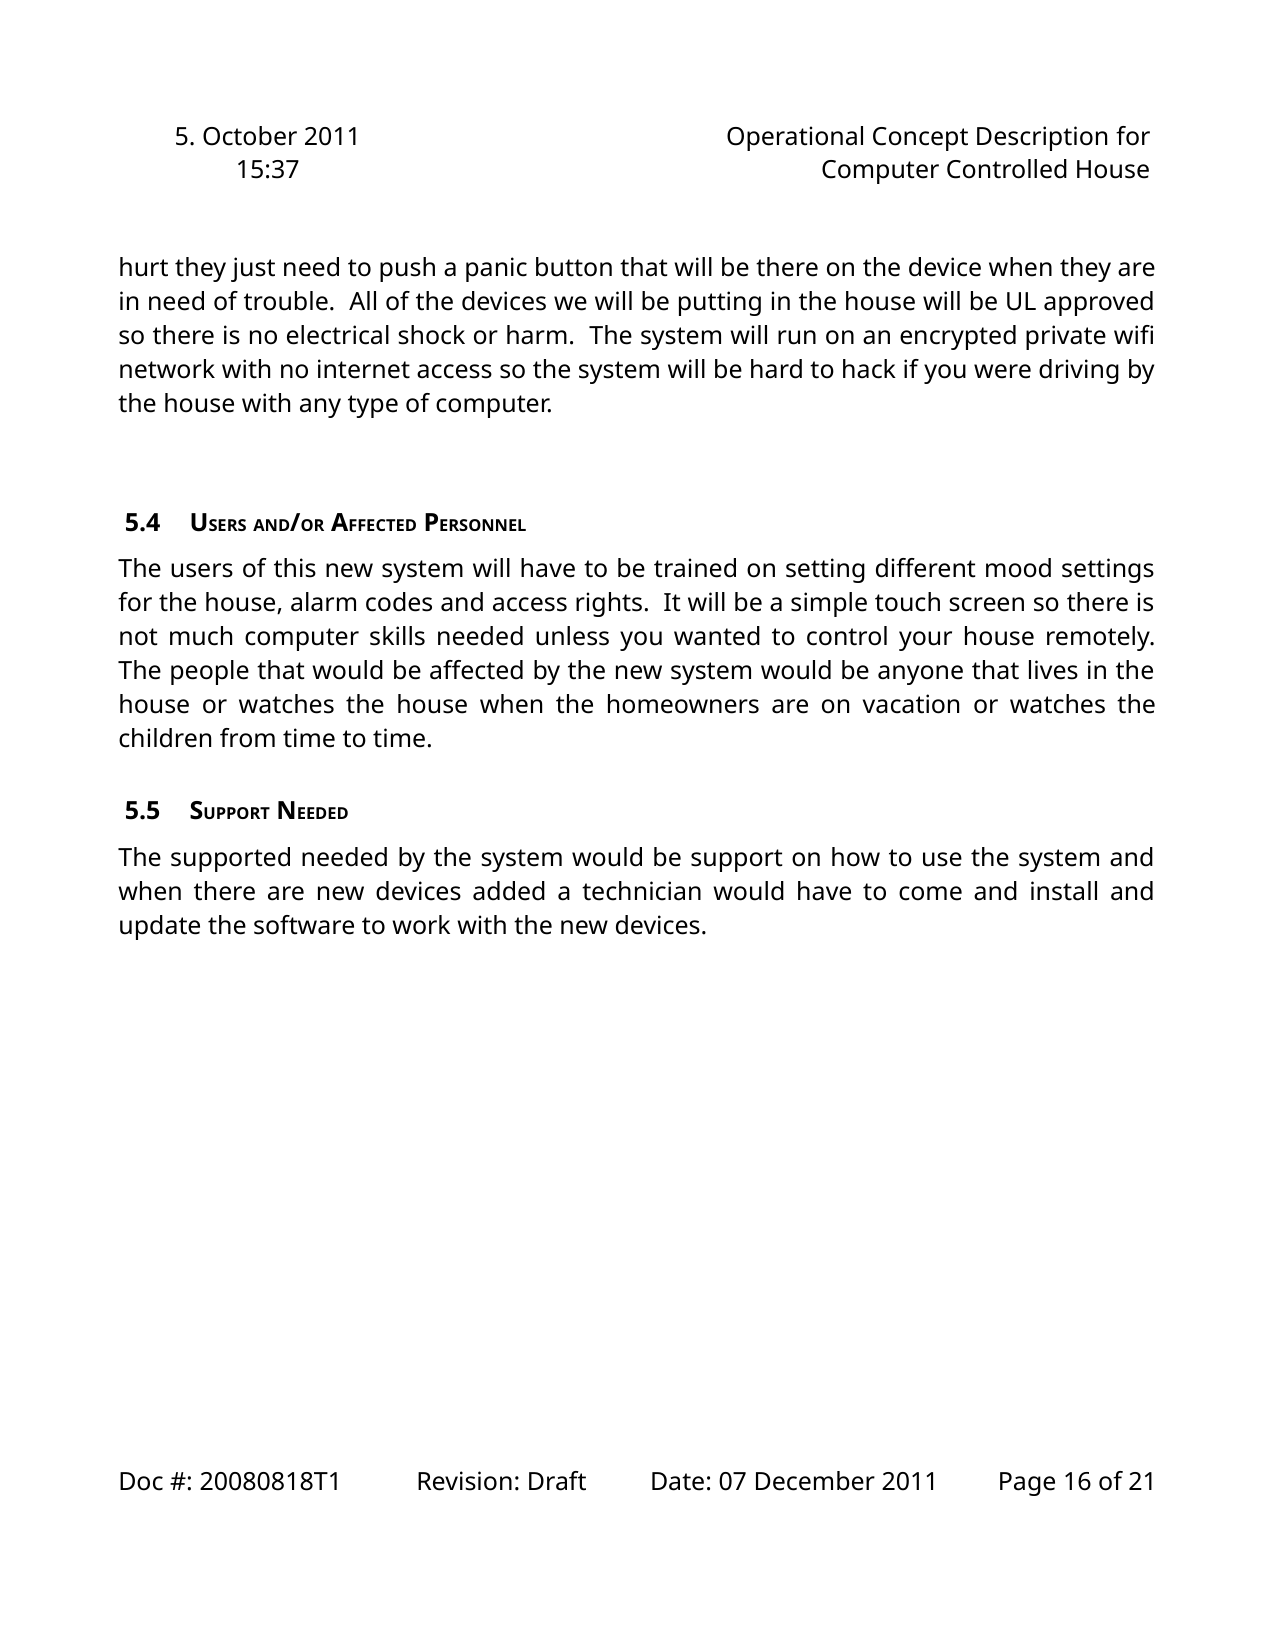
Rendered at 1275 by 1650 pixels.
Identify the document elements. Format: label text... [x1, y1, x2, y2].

text hurt they just need to push a panic button that will be there on the device when they are in need of trouble. All of the devices we will be putting in the house will be UL approved so there is no electrical shock or harm. The system will run on an encrypted private wifi network with no internet access so the system will be hard to hack if you were driving by the house with any type of computer. [118, 250, 1157, 420]
subtitle Users and/or Affected Personnel [118, 504, 1157, 538]
text The supported needed by the system would be support on how to use the system and when there are new devices added a technician would have to come and install and update the software to work with the new devices. [118, 839, 1157, 941]
text The users of this new system will have to be trained on setting different mood settings for the house, alarm codes and access rights. It will be a simple touch screen so there is not much computer skills needed unless you wanted to control your house remotely. The people that would be affected by the new system would be anyone that lives in the house or watches the house when the homeowners are on vacation or watches the children from time to time. [118, 551, 1157, 755]
subtitle Support Needed [118, 793, 1157, 827]
